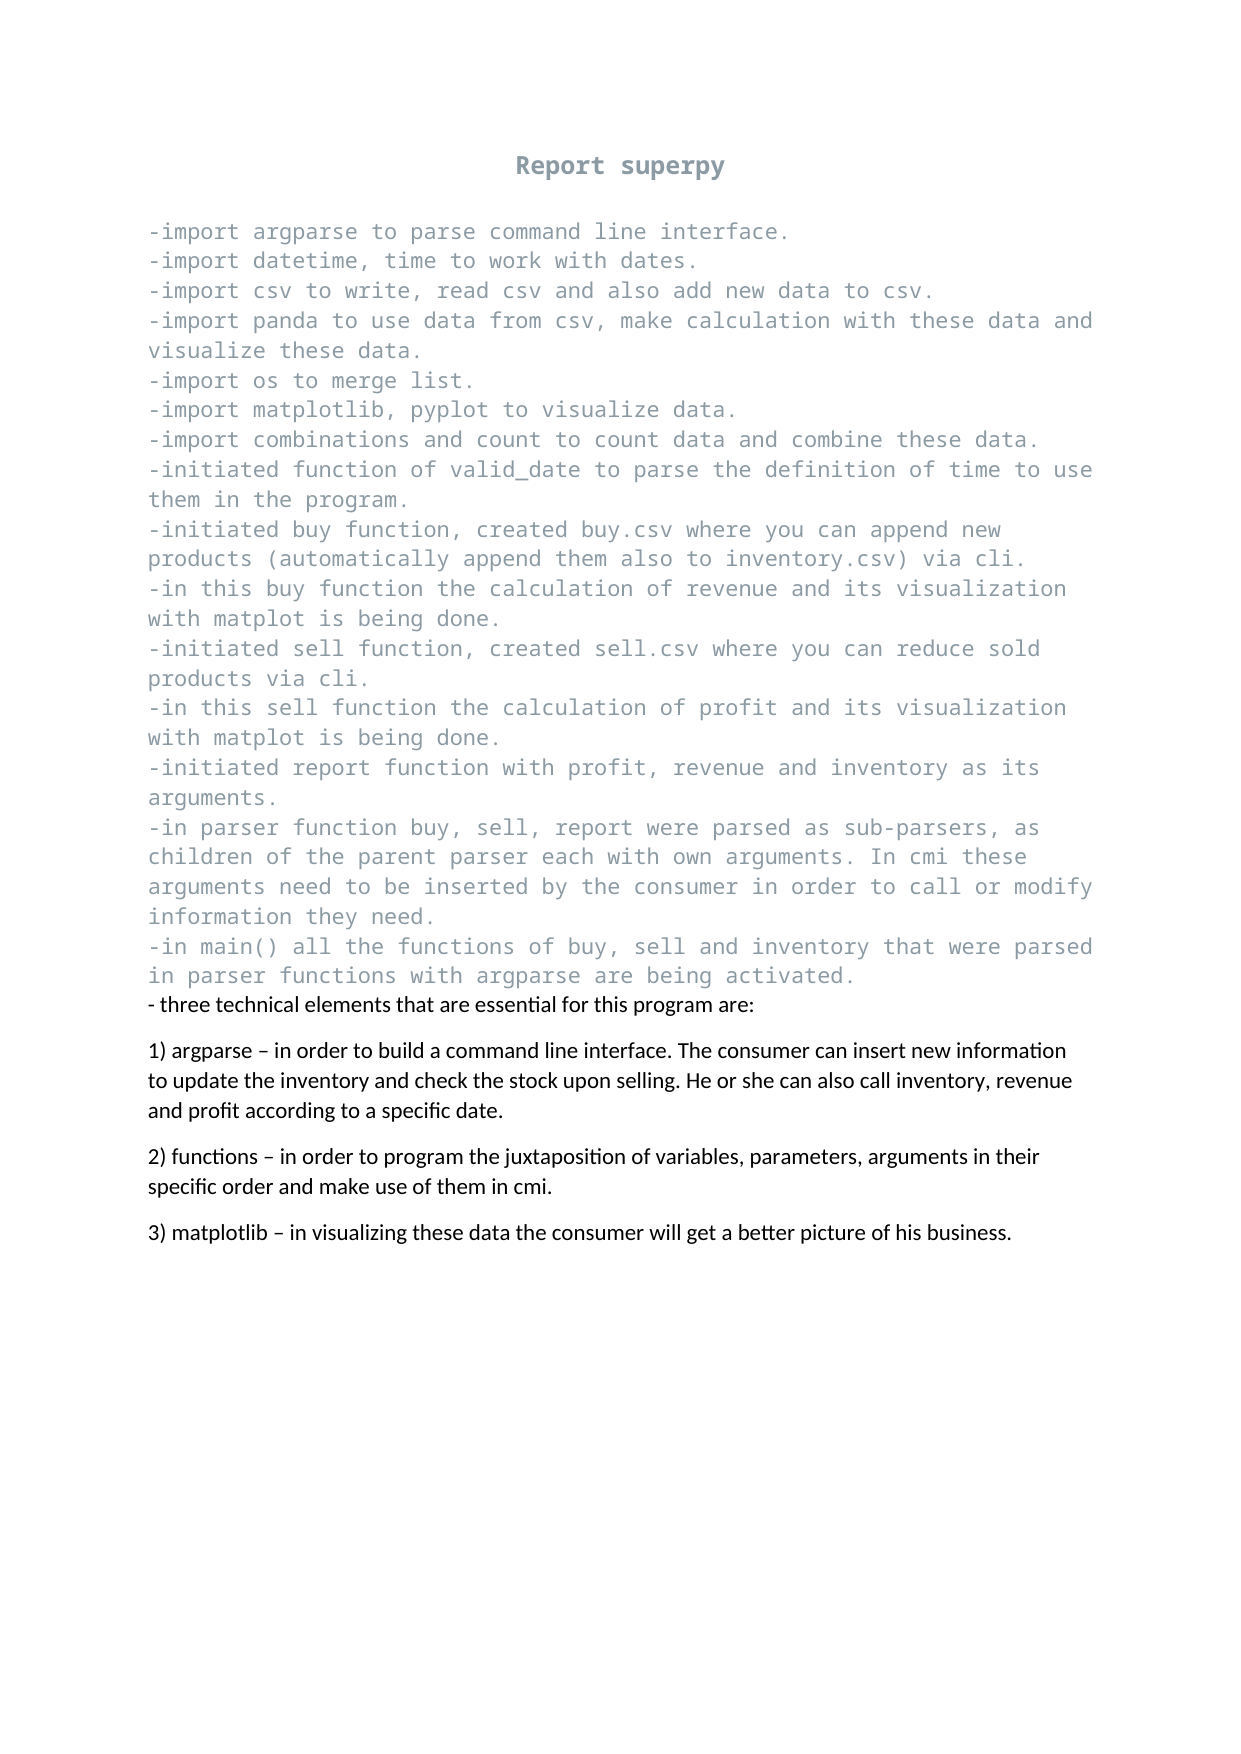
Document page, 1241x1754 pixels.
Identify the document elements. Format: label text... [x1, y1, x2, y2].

text -import datetime, time to work with dates. [148, 246, 1093, 275]
text -in main() all the functions of buy, sell and inventory that were parsed in parser functions with argparse are being activated. [148, 931, 1093, 990]
text -import panda to use data from csv, make calculation with these data and visualize these data. [148, 305, 1093, 365]
text -import csv to write, read csv and also add new data to csv. [148, 275, 1093, 305]
text 1) argparse – in order to build a command line interface. The consumer can insert new information to update the inventory and check the stock upon selling. He or she can also call inventory, revenue and profit according to a specific date. [148, 1037, 1093, 1124]
text -import matplotlib, pyplot to visualize data. [148, 394, 1093, 424]
text -initiated function of valid_date to parse the definition of time to use them in the program. [148, 454, 1093, 514]
text -in parser function buy, sell, report were parsed as sub-parsers, as children of the parent parser each with own arguments. In cmi these arguments need to be inserted by the consumer in order to call or modify information they need. [148, 812, 1093, 931]
text -in this buy function the calculation of revenue and its visualization with matplot is being done. [148, 573, 1093, 633]
text -in this sell function the calculation of profit and its visualization with matplot is being done. [148, 692, 1093, 752]
text 2) functions – in order to program the juxtaposition of variables, parameters, arguments in their specific order and make use of them in cmi. [148, 1142, 1093, 1200]
text 3) matplotlib – in visualizing these data the consumer will get a better picture of his business. [148, 1218, 1093, 1246]
text -initiated buy function, created buy.csv where you can append new products (automatically append them also to inventory.csv) via cli. [148, 514, 1093, 573]
text - three technical elements that are essential for this program are: [148, 990, 1093, 1018]
text -import argparse to parse command line interface. [148, 216, 1093, 246]
text -import combinations and count to count data and combine these data. [148, 424, 1093, 454]
text -initiated report function with profit, revenue and inventory as its arguments. [148, 752, 1093, 812]
text -import os to merge list. [148, 365, 1093, 394]
text Report superpy [148, 148, 1093, 182]
text -initiated sell function, created sell.csv where you can reduce sold products via cli. [148, 633, 1093, 692]
